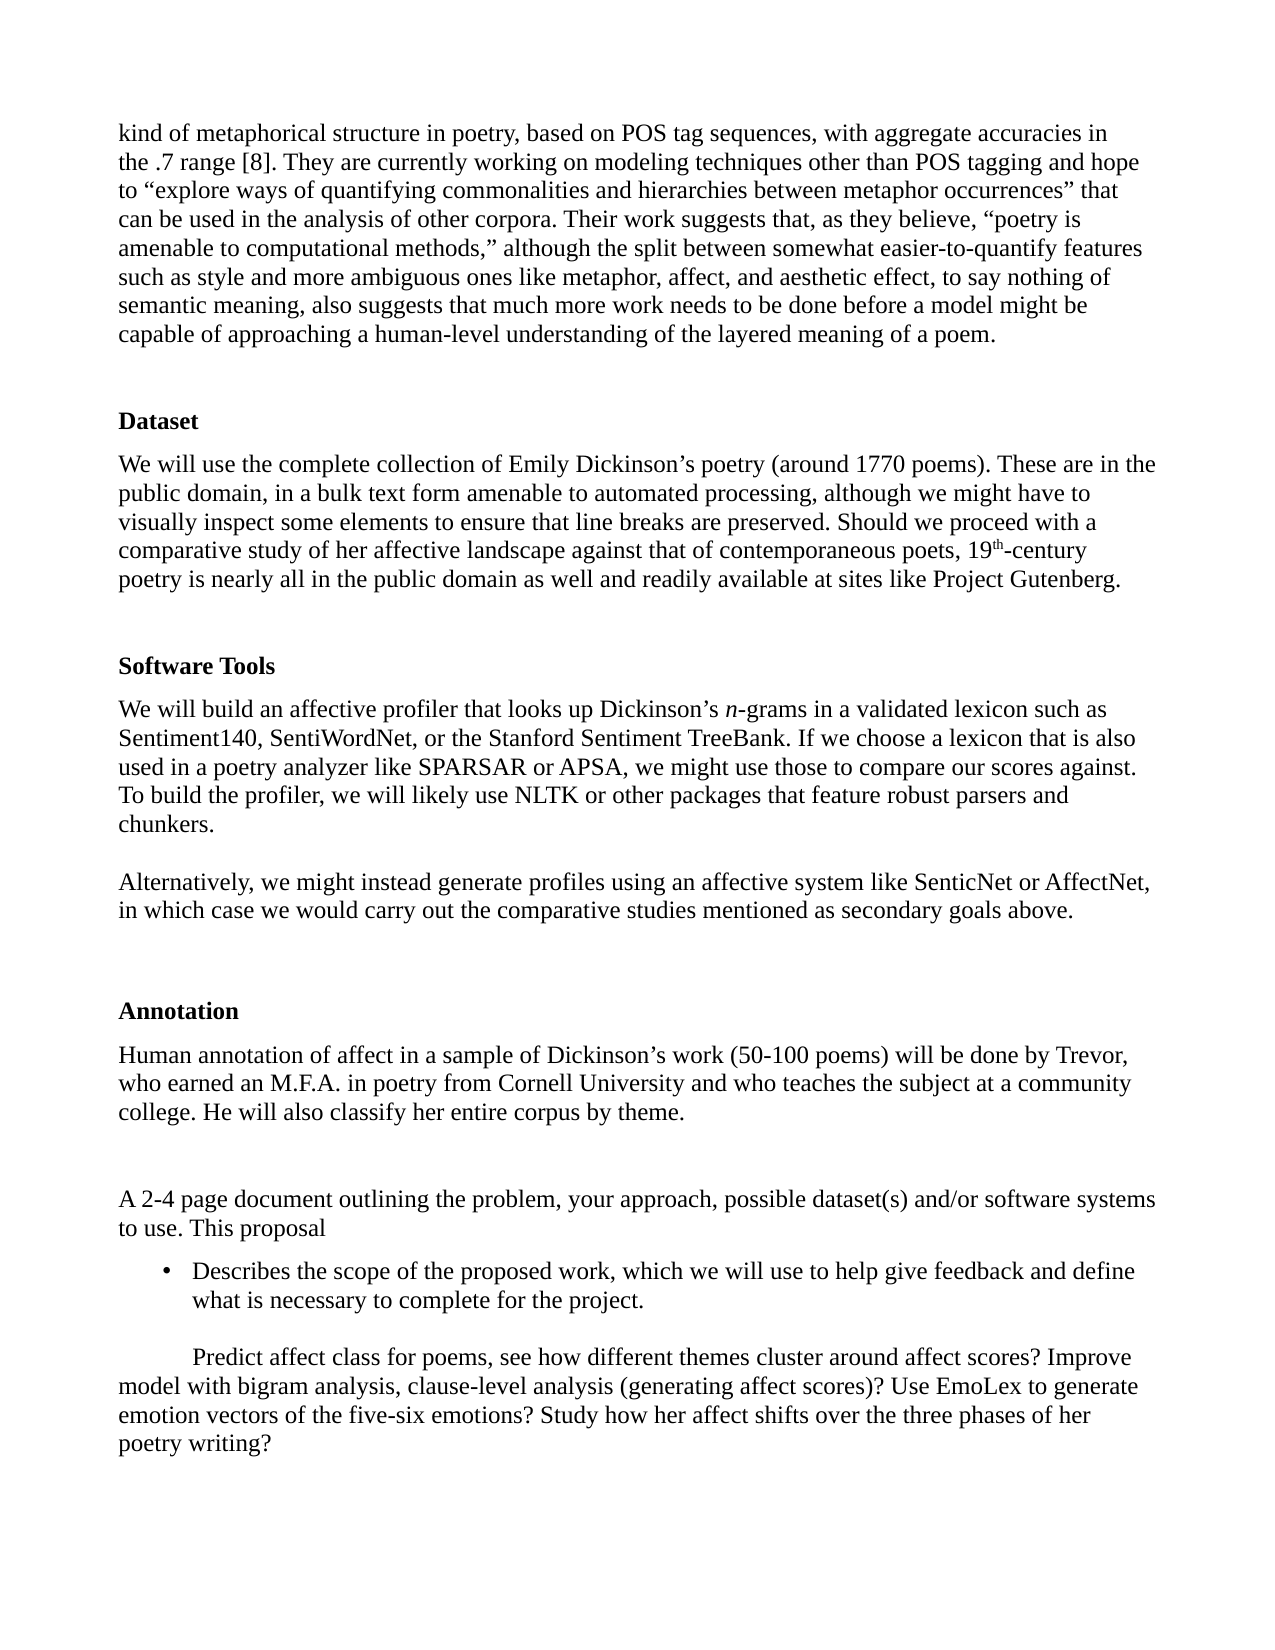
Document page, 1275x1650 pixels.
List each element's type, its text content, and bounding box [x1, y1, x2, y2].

text Annotation [118, 996, 1157, 1025]
text Alternatively, we might instead generate profiles using an affective system like SenticNet or AffectNet, in which case we would carry out the comparative studies mentioned as secondary goals above. [118, 867, 1157, 924]
text Predict affect class for poems, see how different themes cluster around affect scores? Improve model with bigram analysis, clause-level analysis (generating affect scores)? Use EmoLex to generate emotion vectors of the five-six emotions? Study how her affect shifts over the three phases of her poetry writing? [118, 1342, 1157, 1457]
text Dataset [118, 406, 1157, 435]
text kind of metaphorical structure in poetry, based on POS tag sequences, with aggregate accuracies in the .7 range [8]. They are currently working on modeling techniques other than POS tagging and hope to “explore ways of quantifying commonalities and hierarchies between metaphor occurrences” that can be used in the analysis of other corpora. Their work suggests that, as they believe, “poetry is amenable to computational methods,” although the split between somewhat easier-to-quantify features such as style and more ambiguous ones like metaphor, affect, and aesthetic effect, to say nothing of semantic meaning, also suggests that much more work needs to be done before a model might be capable of approaching a human-level understanding of the layered meaning of a poem. [118, 118, 1157, 348]
list Describes the scope of the proposed work, which we will use to help give feedback and define what is necessary to complete for the project. [162, 1256, 1157, 1313]
text We will build an affective profiler that looks up Dickinson’s n-grams in a validated lexicon such as Sentiment140, SentiWordNet, or the Stanford Sentiment TreeBank. If we choose a lexicon that is also used in a poetry analyzer like SPARSAR or APSA, we might use those to compare our scores against. To build the profiler, we will likely use NLTK or other packages that feature robust parsers and chunkers. [118, 694, 1157, 838]
text We will use the complete collection of Emily Dickinson’s poetry (around 1770 poems). These are in the public domain, in a bulk text form amenable to automated processing, although we might have to visually inspect some elements to ensure that line breaks are preserved. Should we proceed with a comparative study of her affective landscape against that of contemporaneous poets, 19th-century poetry is nearly all in the public domain as well and readily available at sites like Project Gutenberg. [118, 449, 1157, 593]
text Human annotation of affect in a sample of Dickinson’s work (50-100 poems) will be done by Trevor, who earned an M.F.A. in poetry from Cornell University and who teaches the subject at a community college. He will also classify her entire corpus by theme. [118, 1040, 1157, 1126]
text A 2-4 page document outlining the problem, your approach, possible dataset(s) and/or software systems to use. This proposal [118, 1184, 1157, 1241]
text Software Tools [118, 651, 1157, 680]
